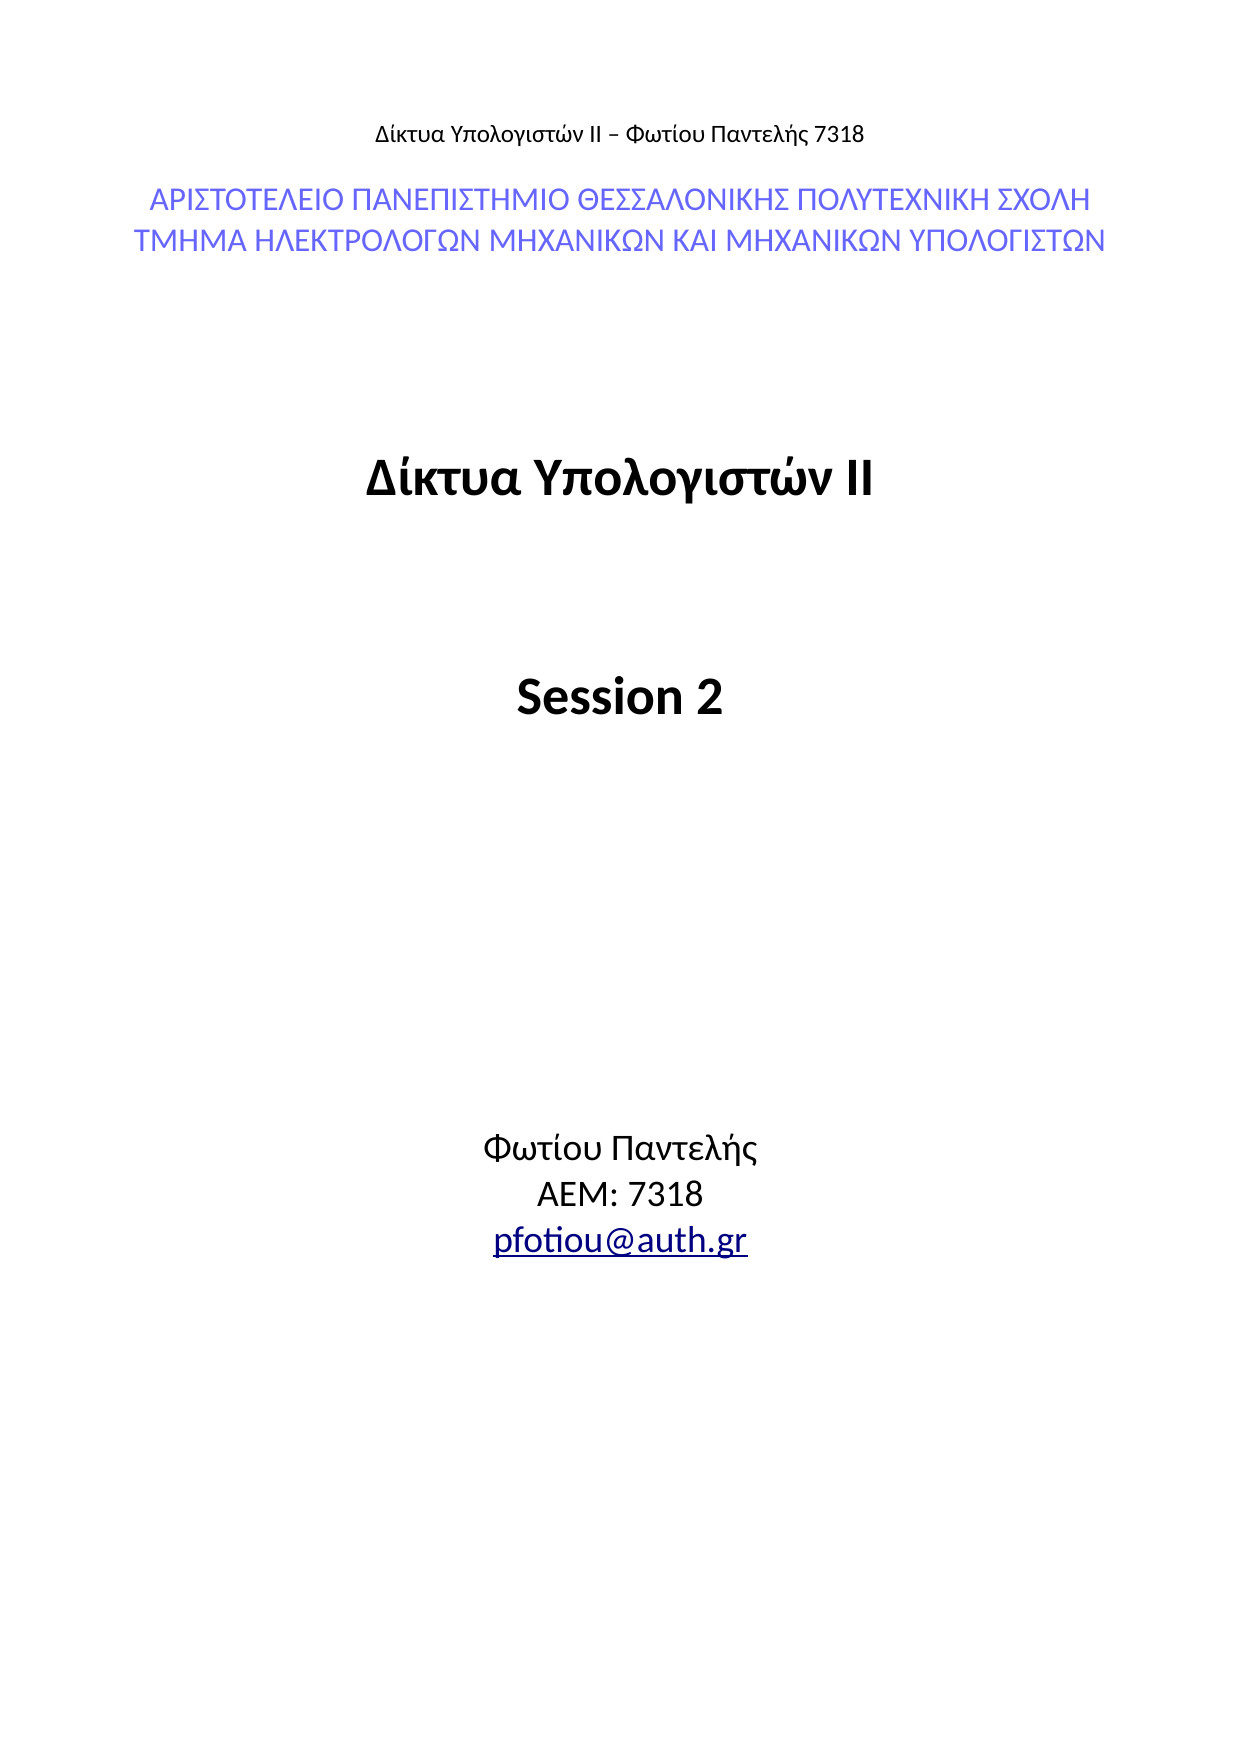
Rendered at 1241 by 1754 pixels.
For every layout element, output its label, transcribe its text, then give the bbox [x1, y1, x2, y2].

text ΑΡΙΣΤΟΤΕΛΕΙΟ ΠΑΝΕΠΙΣΤΗΜΙΟ ΘΕΣΣΑΛΟΝΙΚΗΣ ΠΟΛΥΤΕΧΝΙΚΗ ΣΧΟΛΗ ΤΜΗΜΑ ΗΛΕΚΤΡΟΛΟΓΩΝ ΜΗΧΑΝΙΚΩΝ ΚΑΙ ΜΗΧΑΝΙΚΩΝ ΥΠΟΛΟΓΙΣΤΩΝ [118, 178, 1122, 259]
text pfotiou@auth.gr [118, 1216, 1122, 1262]
text ΑΕΜ: 7318 [118, 1170, 1122, 1216]
text Session 2 [118, 661, 1122, 728]
text Φωτίου Παντελής [118, 1124, 1122, 1170]
text Δίκτυα Υπολογιστών ΙΙ [118, 443, 1122, 509]
